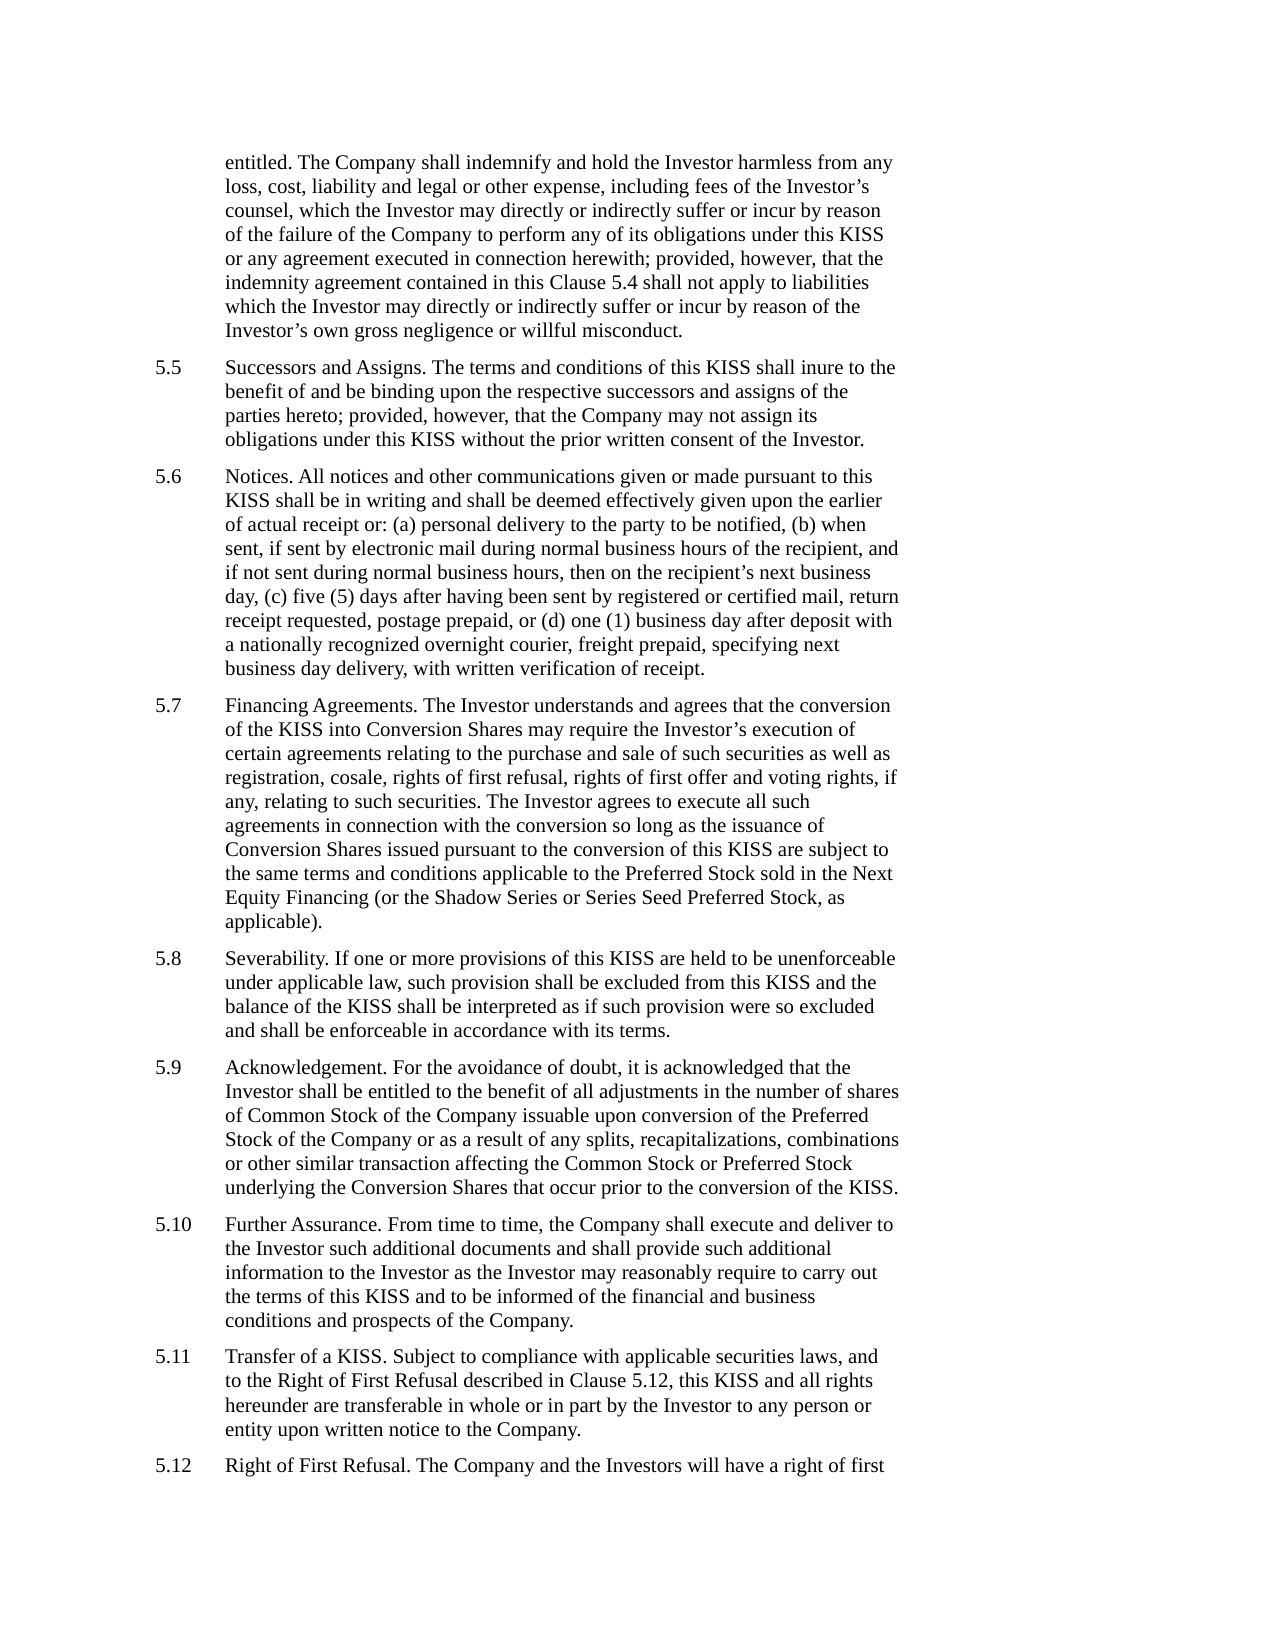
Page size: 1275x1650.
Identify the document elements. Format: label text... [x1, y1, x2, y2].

list Notices. All notices and other communications given or made pursuant to this KISS shall be in writing and shall be deemed effectively given upon the earlier of actual receipt or: (a) personal delivery to the party to be notified, (b) when sent, if sent by electronic mail during normal business hours of the recipient, and if not sent during normal business hours, then on the recipient’s next business day, (c) five (5) days after having been sent by registered or certified mail, return receipt requested, postage prepaid, or (d) one (1) business day after deposit with a nationally recognized overnight courier, freight prepaid, specifying next business day delivery, with written verification of receipt. [150, 464, 900, 680]
list Acknowledgement. For the avoidance of doubt, it is acknowledged that the Investor shall be entitled to the benefit of all adjustments in the number of shares of Common Stock of the Company issuable upon conversion of the Preferred Stock of the Company or as a result of any splits, recapitalizations, combinations or other similar transaction affecting the Common Stock or Preferred Stock underlying the Conversion Shares that occur prior to the conversion of the KISS. [150, 1055, 900, 1199]
list Further Assurance. From time to time, the Company shall execute and deliver to the Investor such additional documents and shall provide such additional information to the Investor as the Investor may reasonably require to carry out the terms of this KISS and to be informed of the financial and business conditions and prospects of the Company. [150, 1212, 900, 1332]
list entitled. The Company shall indemnify and hold the Investor harmless from any loss, cost, liability and legal or other expense, including fees of the Investor’s counsel, which the Investor may directly or indirectly suffer or incur by reason of the failure of the Company to perform any of its obligations under this KISS or any agreement executed in connection herewith; provided, however, that the indemnity agreement contained in this Clause 5.4 shall not apply to liabilities which the Investor may directly or indirectly suffer or incur by reason of the Investor’s own gross negligence or willful misconduct. [150, 150, 900, 342]
list Financing Agreements. The Investor understands and agrees that the conversion of the KISS into Conversion Shares may require the Investor’s execution of certain agreements relating to the purchase and sale of such securities as well as registration, cosale, rights of first refusal, rights of first offer and voting rights, if any, relating to such securities. The Investor agrees to execute all such agreements in connection with the conversion so long as the issuance of Conversion Shares issued pursuant to the conversion of this KISS are subject to the same terms and conditions applicable to the Preferred Stock sold in the Next Equity Financing (or the Shadow Series or Series Seed Preferred Stock, as applicable). [150, 693, 900, 933]
list Severability. If one or more provisions of this KISS are held to be unenforceable under applicable law, such provision shall be excluded from this KISS and the balance of the KISS shall be interpreted as if such provision were so excluded and shall be enforceable in accordance with its terms. [150, 946, 900, 1042]
list Transfer of a KISS. Subject to compliance with applicable securities laws, and to the Right of First Refusal described in Clause 5.12, this KISS and all rights hereunder are transferable in whole or in part by the Investor to any person or entity upon written notice to the Company. [150, 1344, 900, 1441]
list Right of First Refusal. The Company and the Investors will have a right of first [150, 1453, 900, 1477]
list Successors and Assigns. The terms and conditions of this KISS shall inure to the benefit of and be binding upon the respective successors and assigns of the parties hereto; provided, however, that the Company may not assign its obligations under this KISS without the prior written consent of the Investor. [150, 355, 900, 451]
